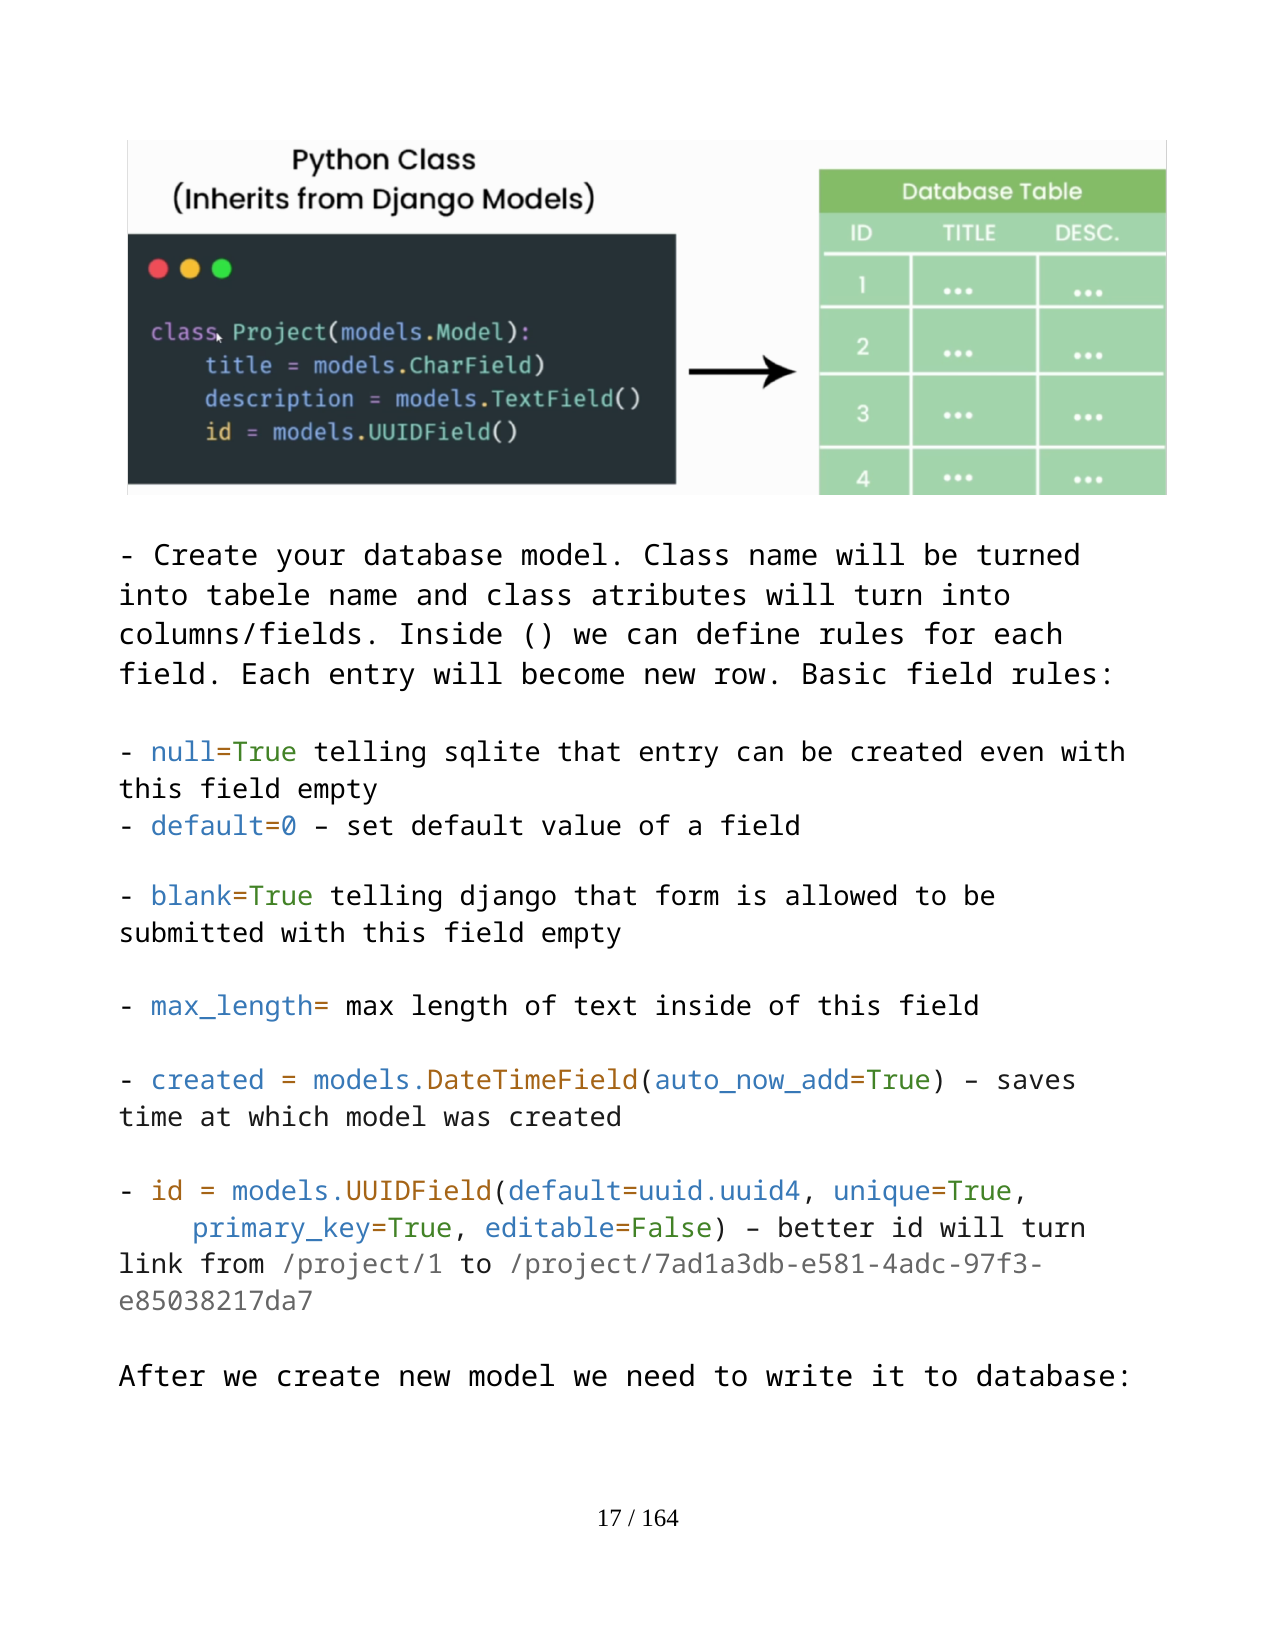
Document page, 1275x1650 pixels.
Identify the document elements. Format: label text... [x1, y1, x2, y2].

text - max_length= max length of text inside of this field [118, 987, 1157, 1024]
picture [127, 140, 1167, 495]
text - null=True telling sqlite that entry can be created even with this field empty [118, 733, 1157, 806]
text After we create new model we need to write it to database: [118, 1356, 1157, 1395]
text - default=0 – set default value of a field [118, 806, 1157, 843]
text - id = models.UUIDField(default=uuid.uuid4, unique=True, primary_key=True, editable=False) – better id will turn link from /project/1 to /project/7ad1a3db-e581-4adc-97f3-e85038217da7 [118, 1171, 1157, 1319]
text - Create your database model. Class name will be turned into tabele name and class atributes will turn into columns/fields. Inside () we can define rules for each field. Each entry will become new row. Basic field rules: [118, 534, 1157, 693]
text - blank=True telling django that form is allowed to be submitted with this field empty [118, 876, 1157, 950]
text - created = models.DateTimeField(auto_now_add=True) – saves time at which model was created [118, 1061, 1157, 1134]
